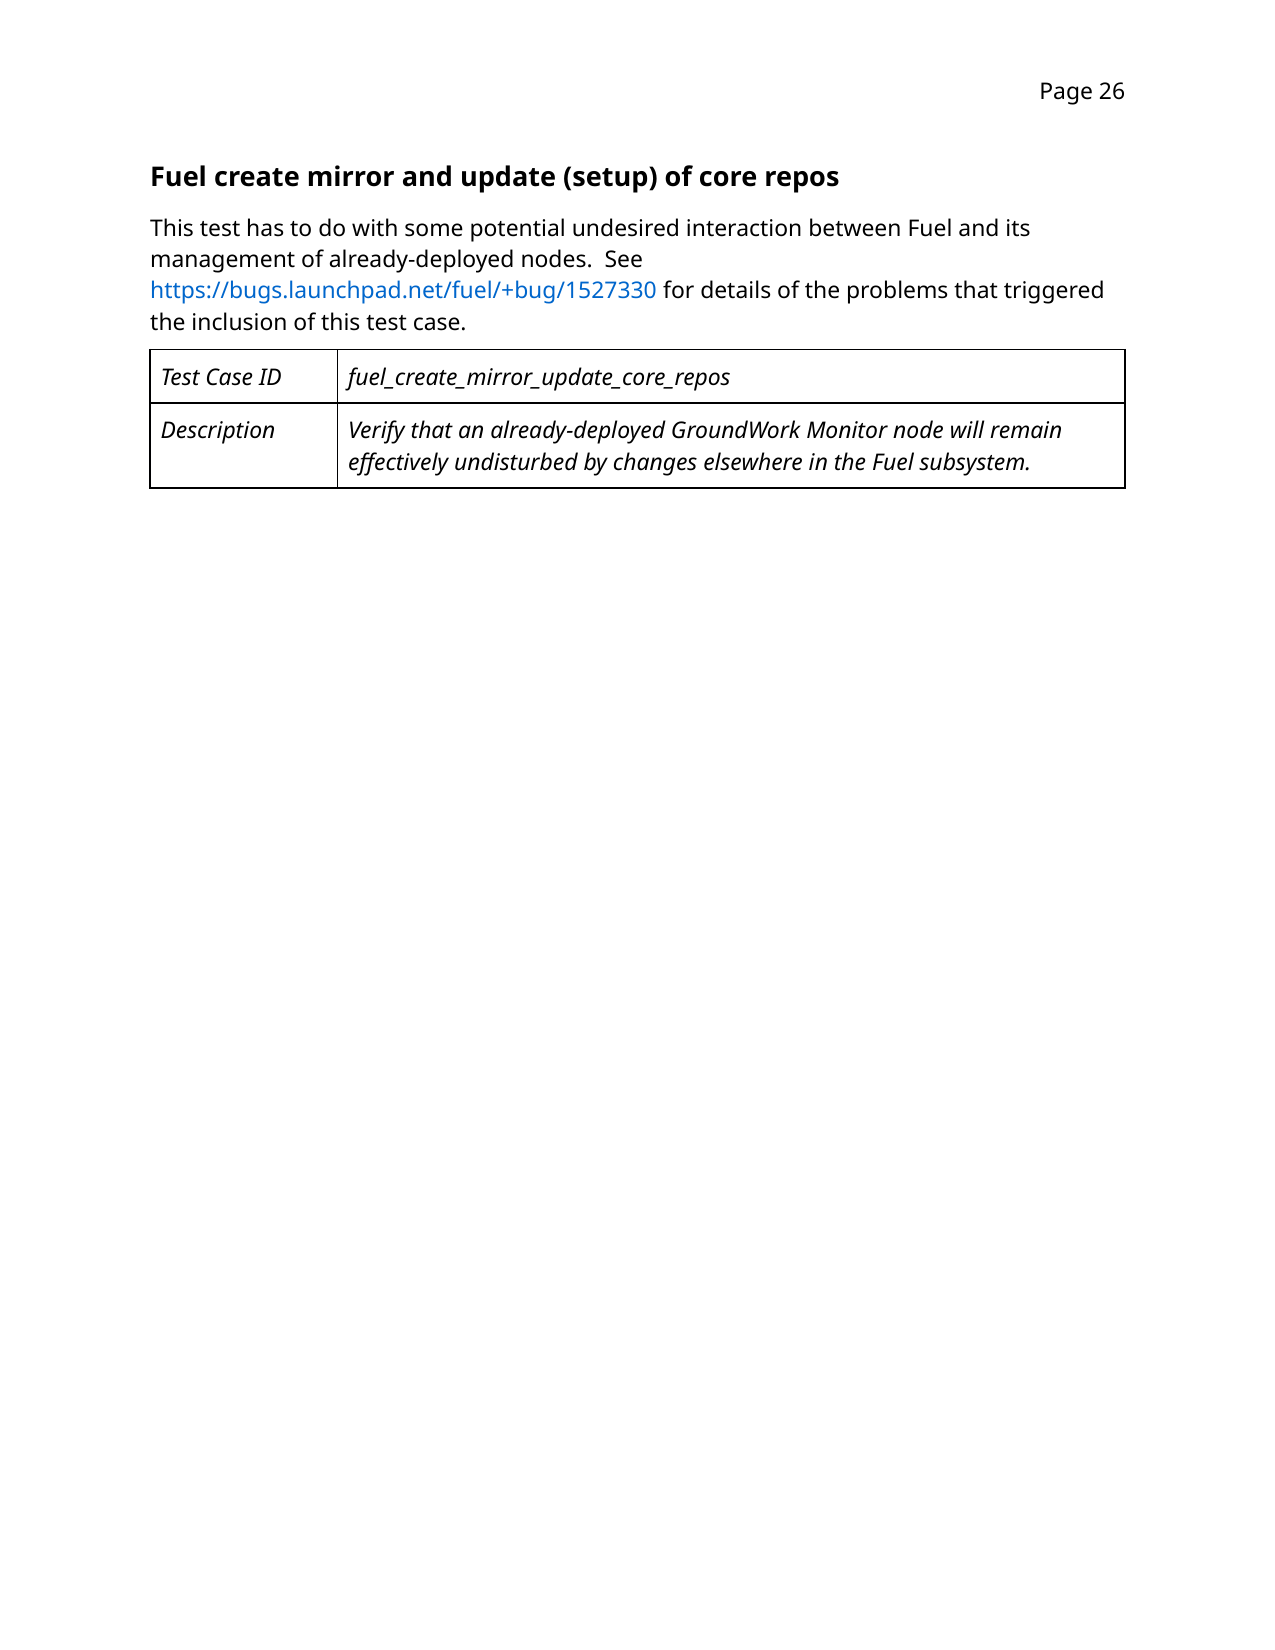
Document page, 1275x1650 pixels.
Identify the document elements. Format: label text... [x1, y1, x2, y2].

subtitle Fuel create mirror and update (setup) of core repos [150, 157, 1125, 194]
table_cell Verify that an already-deployed GroundWork Monitor node will remain effectively undisturbed by changes elsewhere in the Fuel subsystem. [338, 404, 1124, 487]
table_header Test Case ID [151, 350, 337, 402]
table_cell Description [151, 404, 337, 487]
table_header fuel_create_mirror_update_core_repos [338, 350, 1124, 402]
text This test has to do with some potential undesired interaction between Fuel and its management of already-deployed nodes. See https://bugs.launchpad.net/fuel/+bug/1527330 for details of the problems that triggered the inclusion of this test case. [150, 212, 1125, 337]
